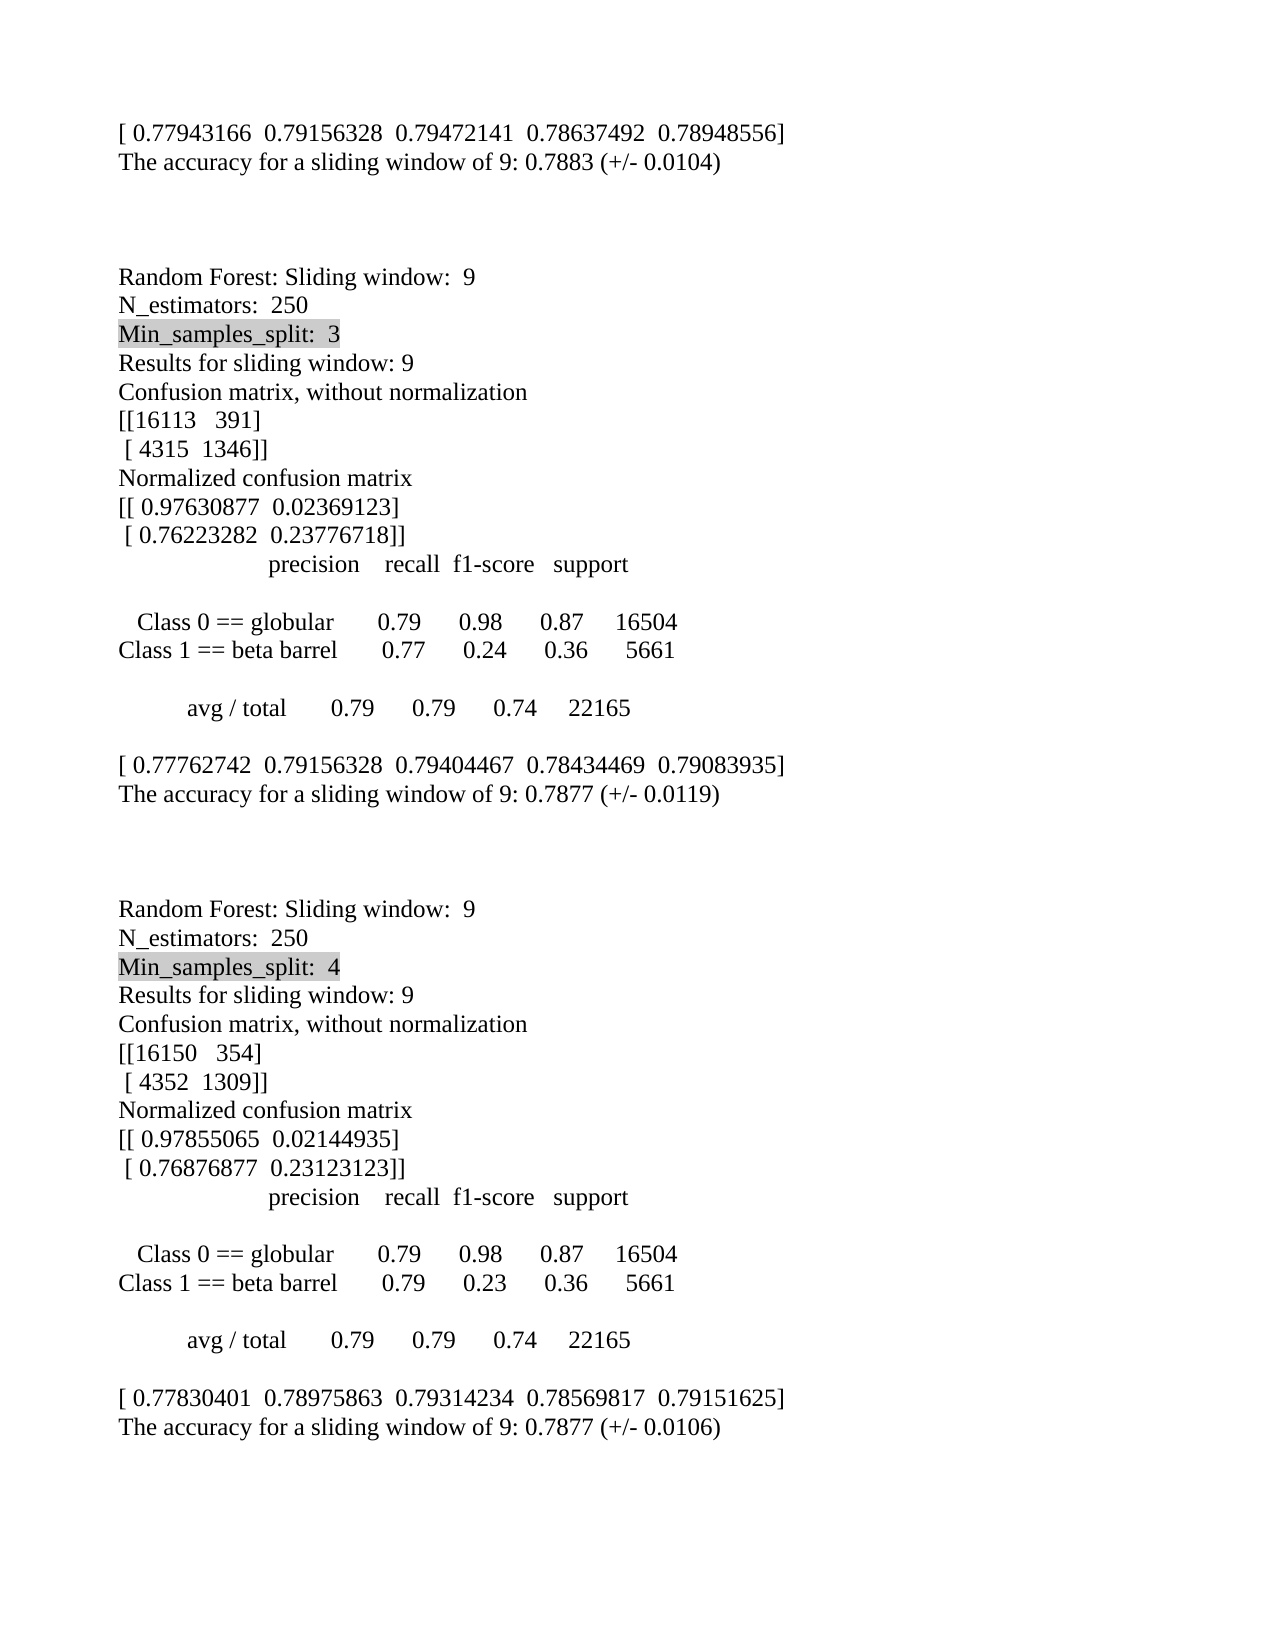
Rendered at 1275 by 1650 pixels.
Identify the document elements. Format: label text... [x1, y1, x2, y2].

text Min_samples_split: 3 [118, 319, 1157, 348]
text N_estimators: 250 [118, 923, 1157, 952]
text Normalized confusion matrix [118, 1096, 1157, 1124]
text [[ 0.97630877 0.02369123] [118, 492, 1157, 521]
text [[ 0.97855065 0.02144935] [118, 1124, 1157, 1153]
text [ 0.76223282 0.23776718]] [118, 521, 1157, 549]
text Random Forest: Sliding window: 9 [118, 262, 1157, 291]
text Class 1 == beta barrel 0.79 0.23 0.36 5661 [118, 1268, 1157, 1297]
text [ 0.77830401 0.78975863 0.79314234 0.78569817 0.79151625] [118, 1383, 1157, 1412]
text [[16113 391] [118, 406, 1157, 434]
text [ 4315 1346]] [118, 434, 1157, 463]
text The accuracy for a sliding window of 9: 0.7883 (+/- 0.0104) [118, 147, 1157, 176]
text Confusion matrix, without normalization [118, 1009, 1157, 1038]
text precision recall f1-score support [118, 549, 1157, 578]
text [ 0.76876877 0.23123123]] [118, 1153, 1157, 1182]
text Results for sliding window: 9 [118, 348, 1157, 377]
text [ 0.77762742 0.79156328 0.79404467 0.78434469 0.79083935] [118, 751, 1157, 779]
text Results for sliding window: 9 [118, 981, 1157, 1009]
text precision recall f1-score support [118, 1182, 1157, 1211]
text Class 0 == globular 0.79 0.98 0.87 16504 [118, 1239, 1157, 1268]
text N_estimators: 250 [118, 291, 1157, 319]
text The accuracy for a sliding window of 9: 0.7877 (+/- 0.0106) [118, 1412, 1157, 1441]
text [[16150 354] [118, 1038, 1157, 1067]
text Class 1 == beta barrel 0.77 0.24 0.36 5661 [118, 636, 1157, 664]
text The accuracy for a sliding window of 9: 0.7877 (+/- 0.0119) [118, 779, 1157, 808]
text Class 0 == globular 0.79 0.98 0.87 16504 [118, 607, 1157, 636]
text avg / total 0.79 0.79 0.74 22165 [118, 693, 1157, 722]
text Min_samples_split: 4 [118, 952, 1157, 981]
text [ 0.77943166 0.79156328 0.79472141 0.78637492 0.78948556] [118, 118, 1157, 147]
text avg / total 0.79 0.79 0.74 22165 [118, 1326, 1157, 1354]
text [ 4352 1309]] [118, 1067, 1157, 1096]
text Confusion matrix, without normalization [118, 377, 1157, 406]
text Random Forest: Sliding window: 9 [118, 894, 1157, 923]
text Normalized confusion matrix [118, 463, 1157, 492]
